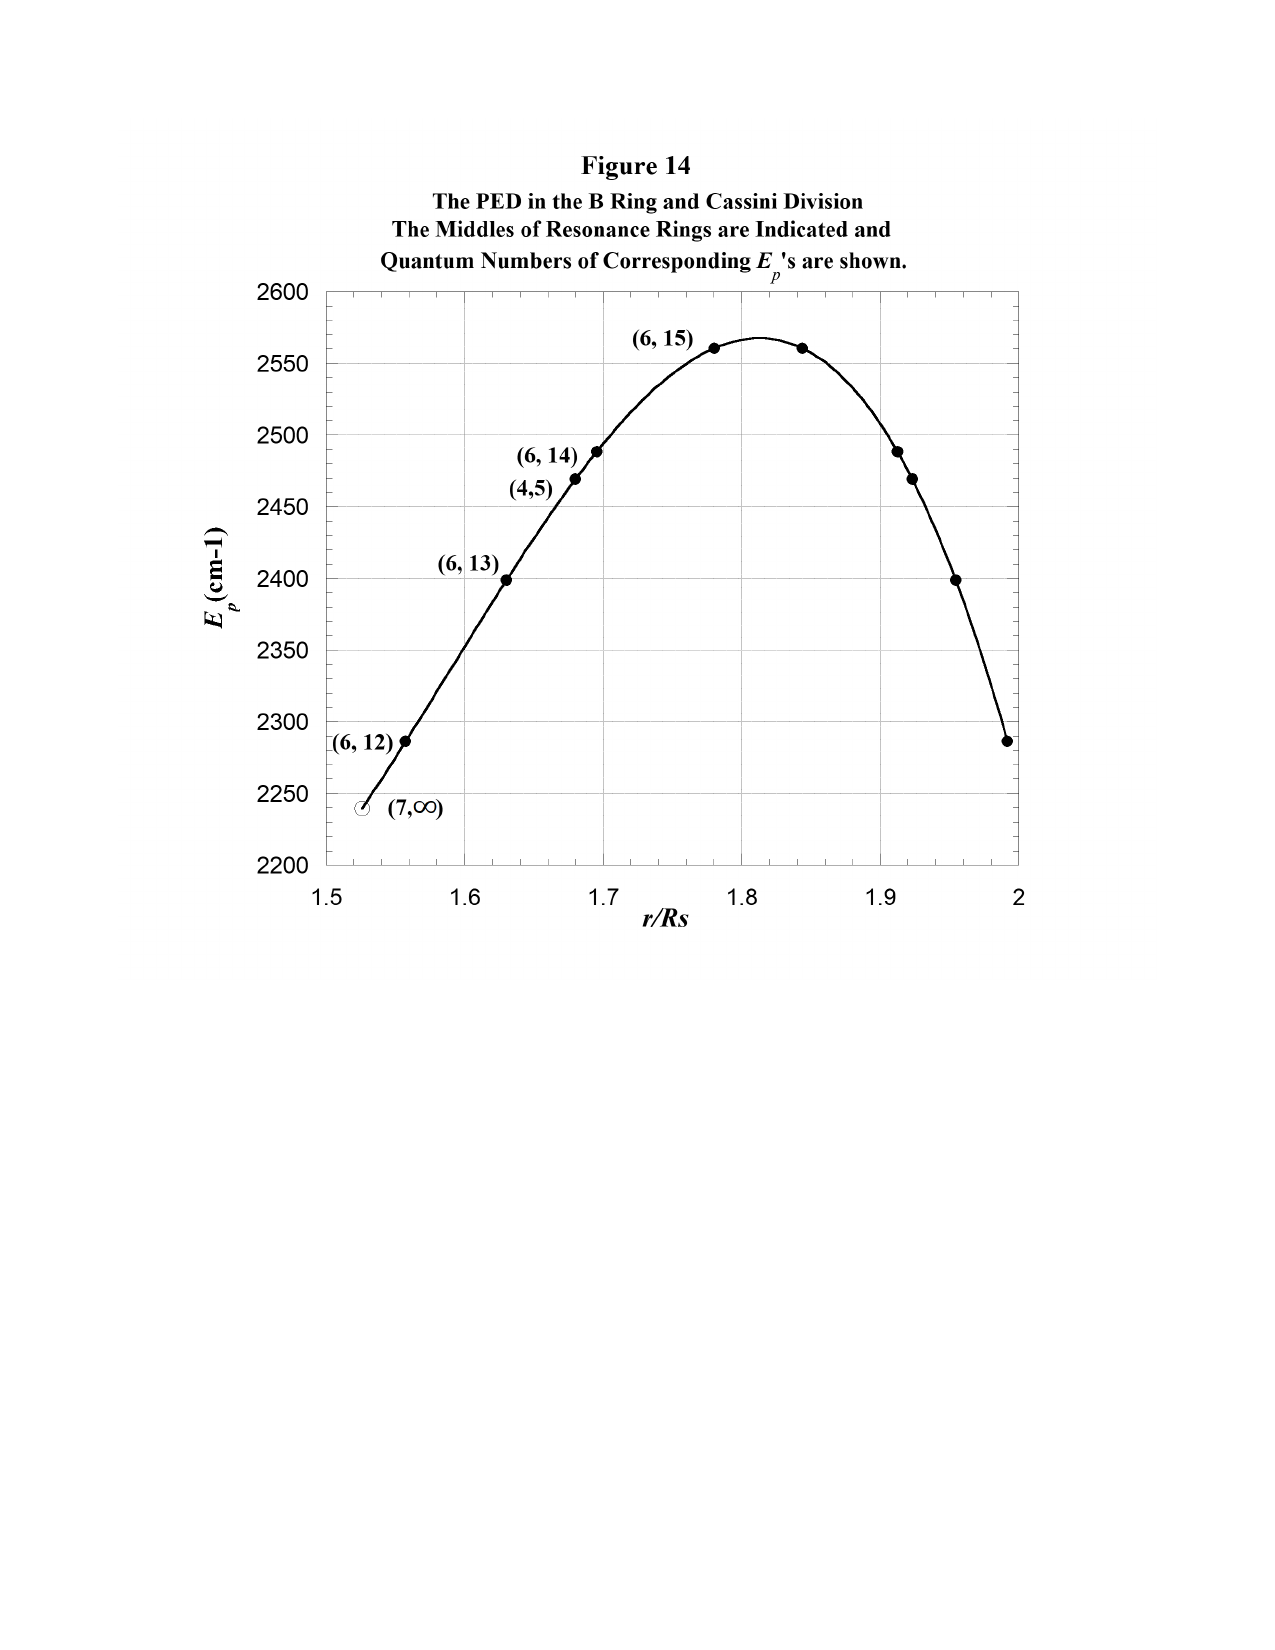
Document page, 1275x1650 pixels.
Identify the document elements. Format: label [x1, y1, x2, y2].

picture [118, 118, 1157, 980]
